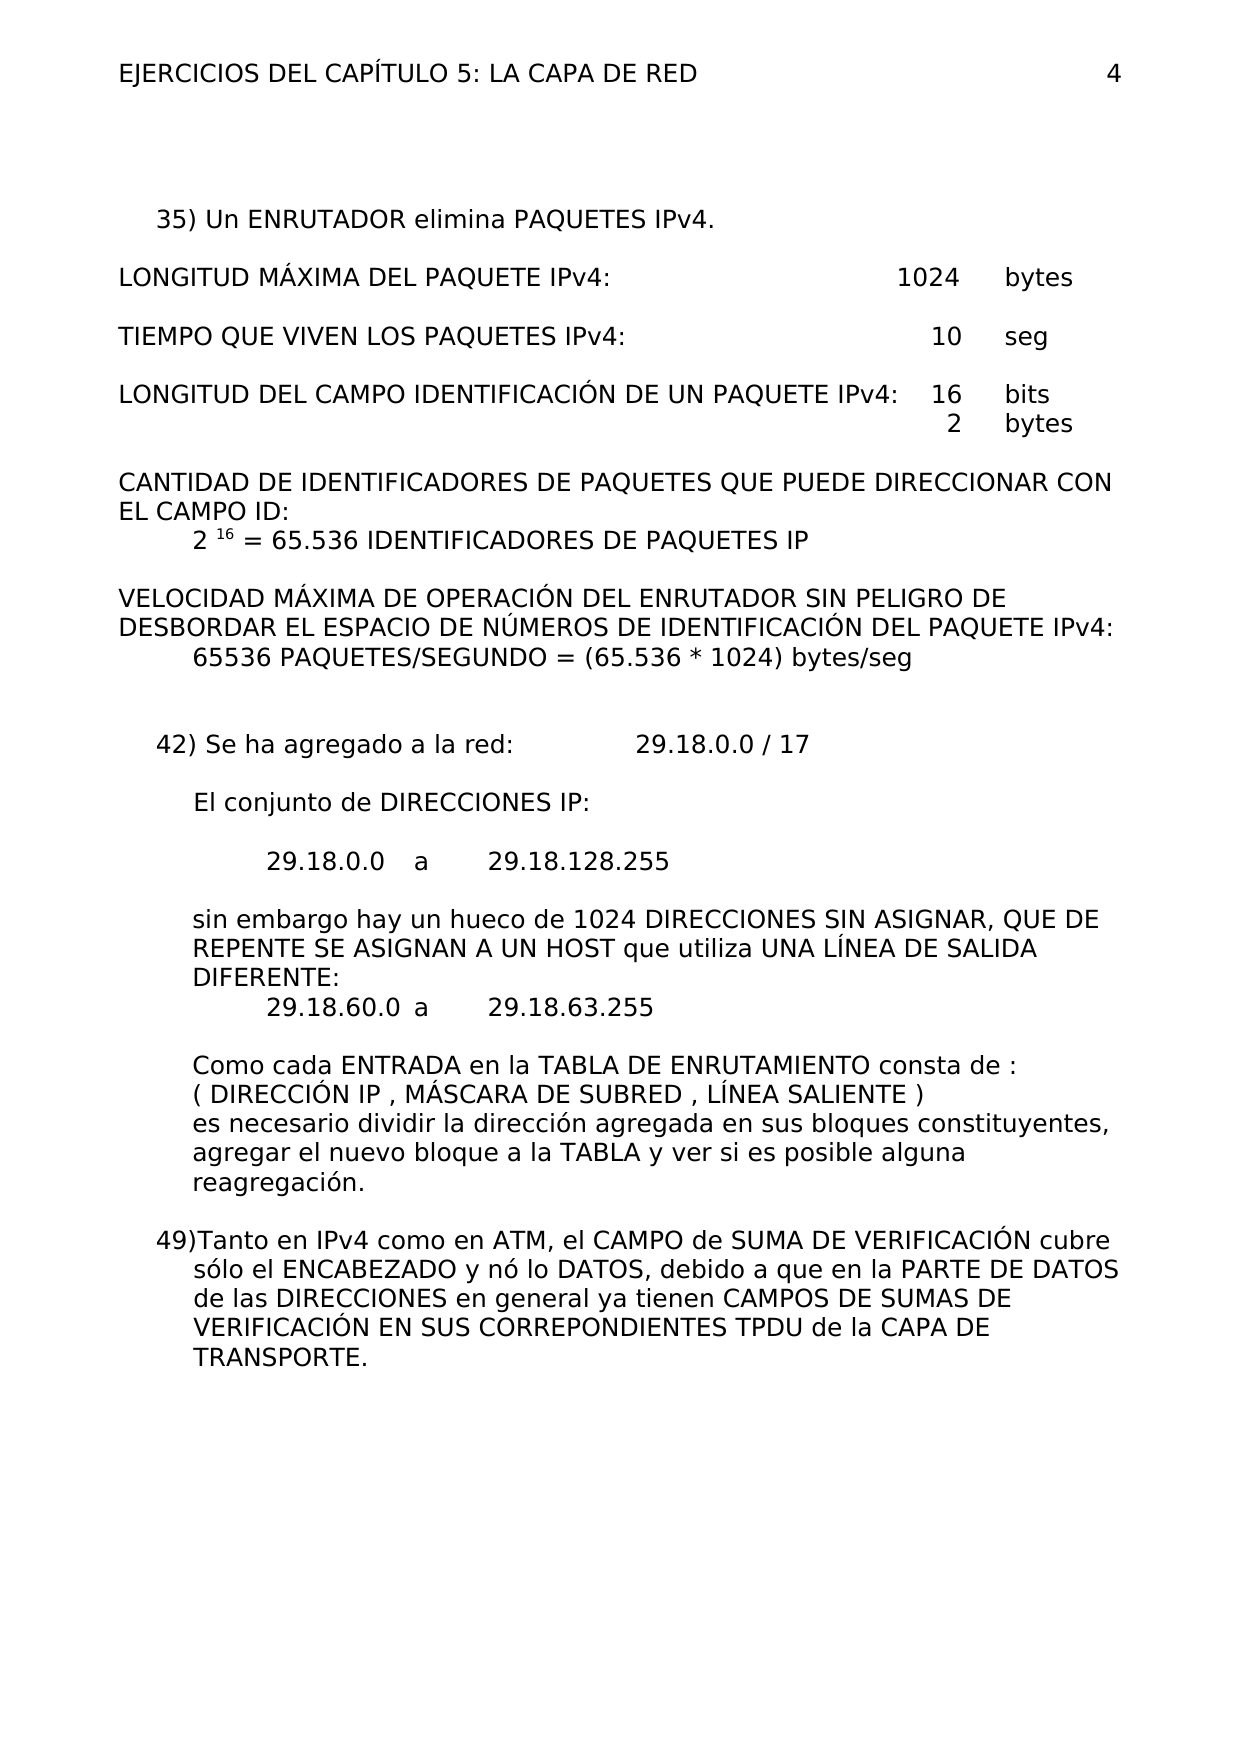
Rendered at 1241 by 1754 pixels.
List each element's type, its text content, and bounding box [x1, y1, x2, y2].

text 29.18.60.0 a 29.18.63.255 [118, 993, 1122, 1022]
list Un ENRUTADOR elimina PAQUETES IPv4. [156, 205, 1122, 234]
text ( DIRECCIÓN IP , MÁSCARA DE SUBRED , LÍNEA SALIENTE ) [118, 1080, 1122, 1109]
text Como cada ENTRADA en la TABLA DE ENRUTAMIENTO consta de : [118, 1051, 1122, 1080]
list El conjunto de DIRECCIONES IP: [156, 788, 1122, 818]
list Tanto en IPv4 como en ATM, el CAMPO de SUMA DE VERIFICACIÓN cubre sólo el ENCABEZADO y nó lo DATOS, debido a que en la PARTE DE DATOS de las DIRECCIONES en general ya tienen CAMPOS DE SUMAS DE VERIFICACIÓN EN SUS CORREPONDIENTES TPDU de la CAPA DE TRANSPORTE. [156, 1226, 1122, 1372]
text LONGITUD DEL CAMPO IDENTIFICACIÓN DE UN PAQUETE IPv4: 16 bits 2 bytes [118, 380, 1122, 438]
text CANTIDAD DE IDENTIFICADORES DE PAQUETES QUE PUEDE DIRECCIONAR CON EL CAMPO ID: [118, 468, 1122, 526]
text VELOCIDAD MÁXIMA DE OPERACIÓN DEL ENRUTADOR SIN PELIGRO DE DESBORDAR EL ESPACIO DE NÚMEROS DE IDENTIFICACIÓN DEL PAQUETE IPv4: [118, 584, 1122, 643]
text 65536 PAQUETES/SEGUNDO = (65.536 * 1024) bytes/seg [118, 643, 1122, 672]
text LONGITUD MÁXIMA DEL PAQUETE IPv4: 1024 bytes [118, 263, 1122, 293]
text es necesario dividir la dirección agregada en sus bloques constituyentes, agregar el nuevo bloque a la TABLA y ver si es posible alguna reagregación. [118, 1109, 1122, 1197]
text 29.18.0.0 a 29.18.128.255 [118, 847, 1122, 876]
text sin embargo hay un hueco de 1024 DIRECCIONES SIN ASIGNAR, QUE DE REPENTE SE ASIGNAN A UN HOST que utiliza UNA LÍNEA DE SALIDA DIFERENTE: [118, 905, 1122, 993]
list Se ha agregado a la red: 29.18.0.0 / 17 [156, 730, 1122, 759]
text 2 16 = 65.536 IDENTIFICADORES DE PAQUETES IP [118, 526, 1122, 555]
text TIEMPO QUE VIVEN LOS PAQUETES IPv4: 10 seg [118, 322, 1122, 351]
